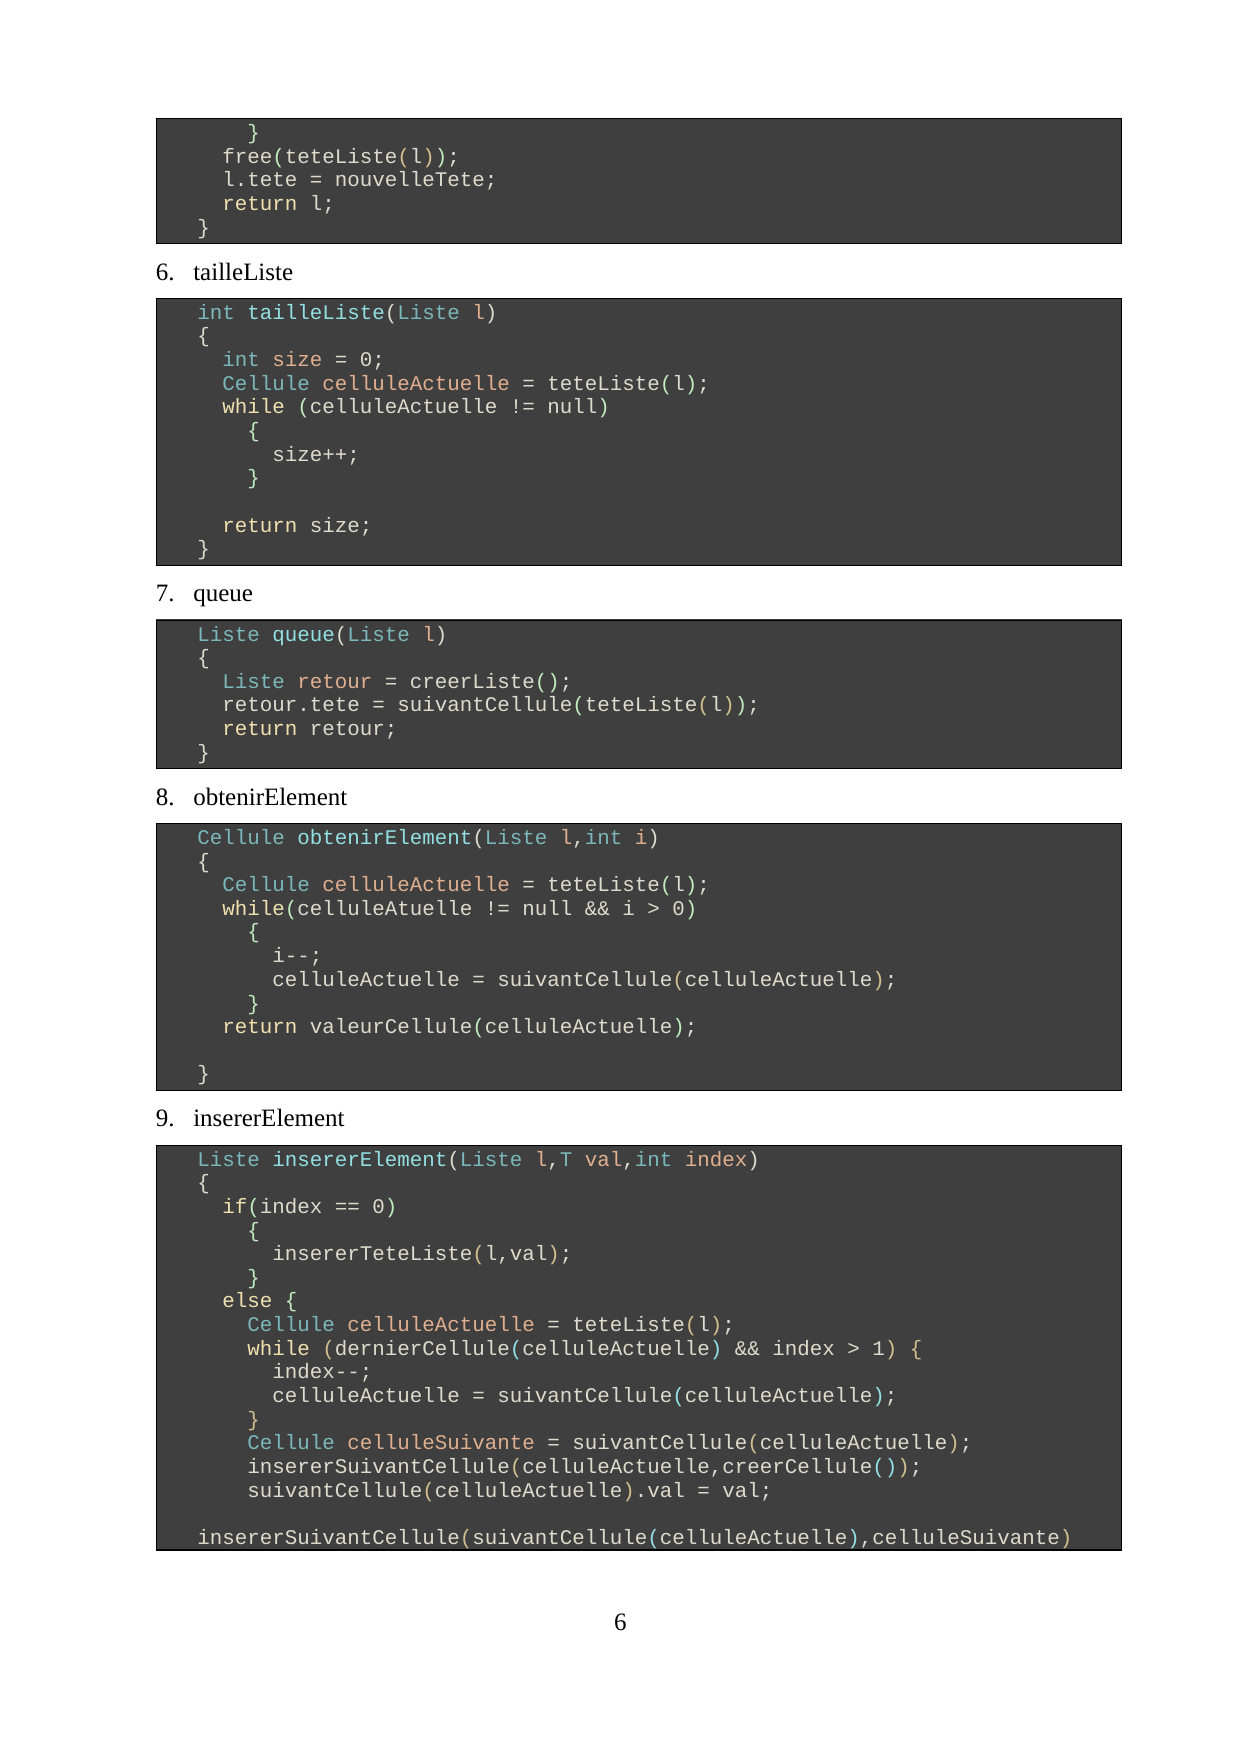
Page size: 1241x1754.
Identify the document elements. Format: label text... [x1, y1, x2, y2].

list } [157, 119, 1121, 142]
list obtenirElement [156, 782, 1122, 811]
list celluleActuelle = suivantCellule(celluleActuelle); [157, 1381, 1121, 1405]
list size++; [157, 440, 1121, 463]
list { [157, 1216, 1121, 1239]
list } [157, 1059, 1121, 1090]
list tailleListe [156, 257, 1122, 285]
list } [157, 738, 1121, 768]
list { [157, 643, 1121, 667]
list celluleActuelle = suivantCellule(celluleActuelle); [157, 965, 1121, 988]
list free(teteListe(l)); [157, 142, 1121, 165]
list Liste queue(Liste l) [157, 621, 1121, 643]
list insererSuivantCellule(celluleActuelle,creerCellule()); [157, 1452, 1121, 1476]
list } [157, 213, 1121, 243]
list return valeurCellule(celluleActuelle); [157, 1012, 1121, 1036]
list l.tete = nouvelleTete; [157, 165, 1121, 189]
list Liste retour = creerListe(); [157, 667, 1121, 691]
list { [157, 918, 1121, 941]
list while(celluleAtuelle != null && i > 0) [157, 894, 1121, 918]
list insererSuivantCellule(suivantCellule(celluleActuelle),celluleSuivante) [157, 1499, 1121, 1549]
list Cellule celluleActuelle = teteListe(l); [157, 870, 1121, 894]
list Cellule obtenirElement(Liste l,int i) [157, 824, 1121, 847]
list insererTeteListe(l,val); [157, 1239, 1121, 1263]
list { [157, 1168, 1121, 1192]
list i--; [157, 941, 1121, 965]
list } [157, 463, 1121, 487]
list Liste insererElement(Liste l,T val,int index) [157, 1146, 1121, 1168]
list } [157, 1263, 1121, 1287]
list if(index == 0) [157, 1192, 1121, 1216]
list queue [156, 578, 1122, 607]
list retour.tete = suivantCellule(teteListe(l)); [157, 691, 1121, 714]
list suivantCellule(celluleActuelle).val = val; [157, 1476, 1121, 1499]
list return l; [157, 189, 1121, 213]
list { [157, 322, 1121, 345]
list insererElement [156, 1103, 1122, 1132]
list } [157, 1405, 1121, 1428]
list while (celluleActuelle != null) [157, 392, 1121, 416]
list while (dernierCellule(celluleActuelle) && index > 1) { [157, 1334, 1121, 1357]
list Cellule celluleActuelle = teteListe(l); [157, 1310, 1121, 1334]
list } [157, 988, 1121, 1012]
list { [157, 847, 1121, 870]
list } [157, 534, 1121, 565]
list index--; [157, 1357, 1121, 1381]
list return retour; [157, 714, 1121, 738]
list Cellule celluleSuivante = suivantCellule(celluleActuelle); [157, 1428, 1121, 1452]
list return size; [157, 511, 1121, 534]
list { [157, 416, 1121, 440]
list int size = 0; [157, 345, 1121, 369]
list int tailleListe(Liste l) [157, 299, 1121, 322]
list Cellule celluleActuelle = teteListe(l); [157, 369, 1121, 392]
list else { [157, 1287, 1121, 1310]
